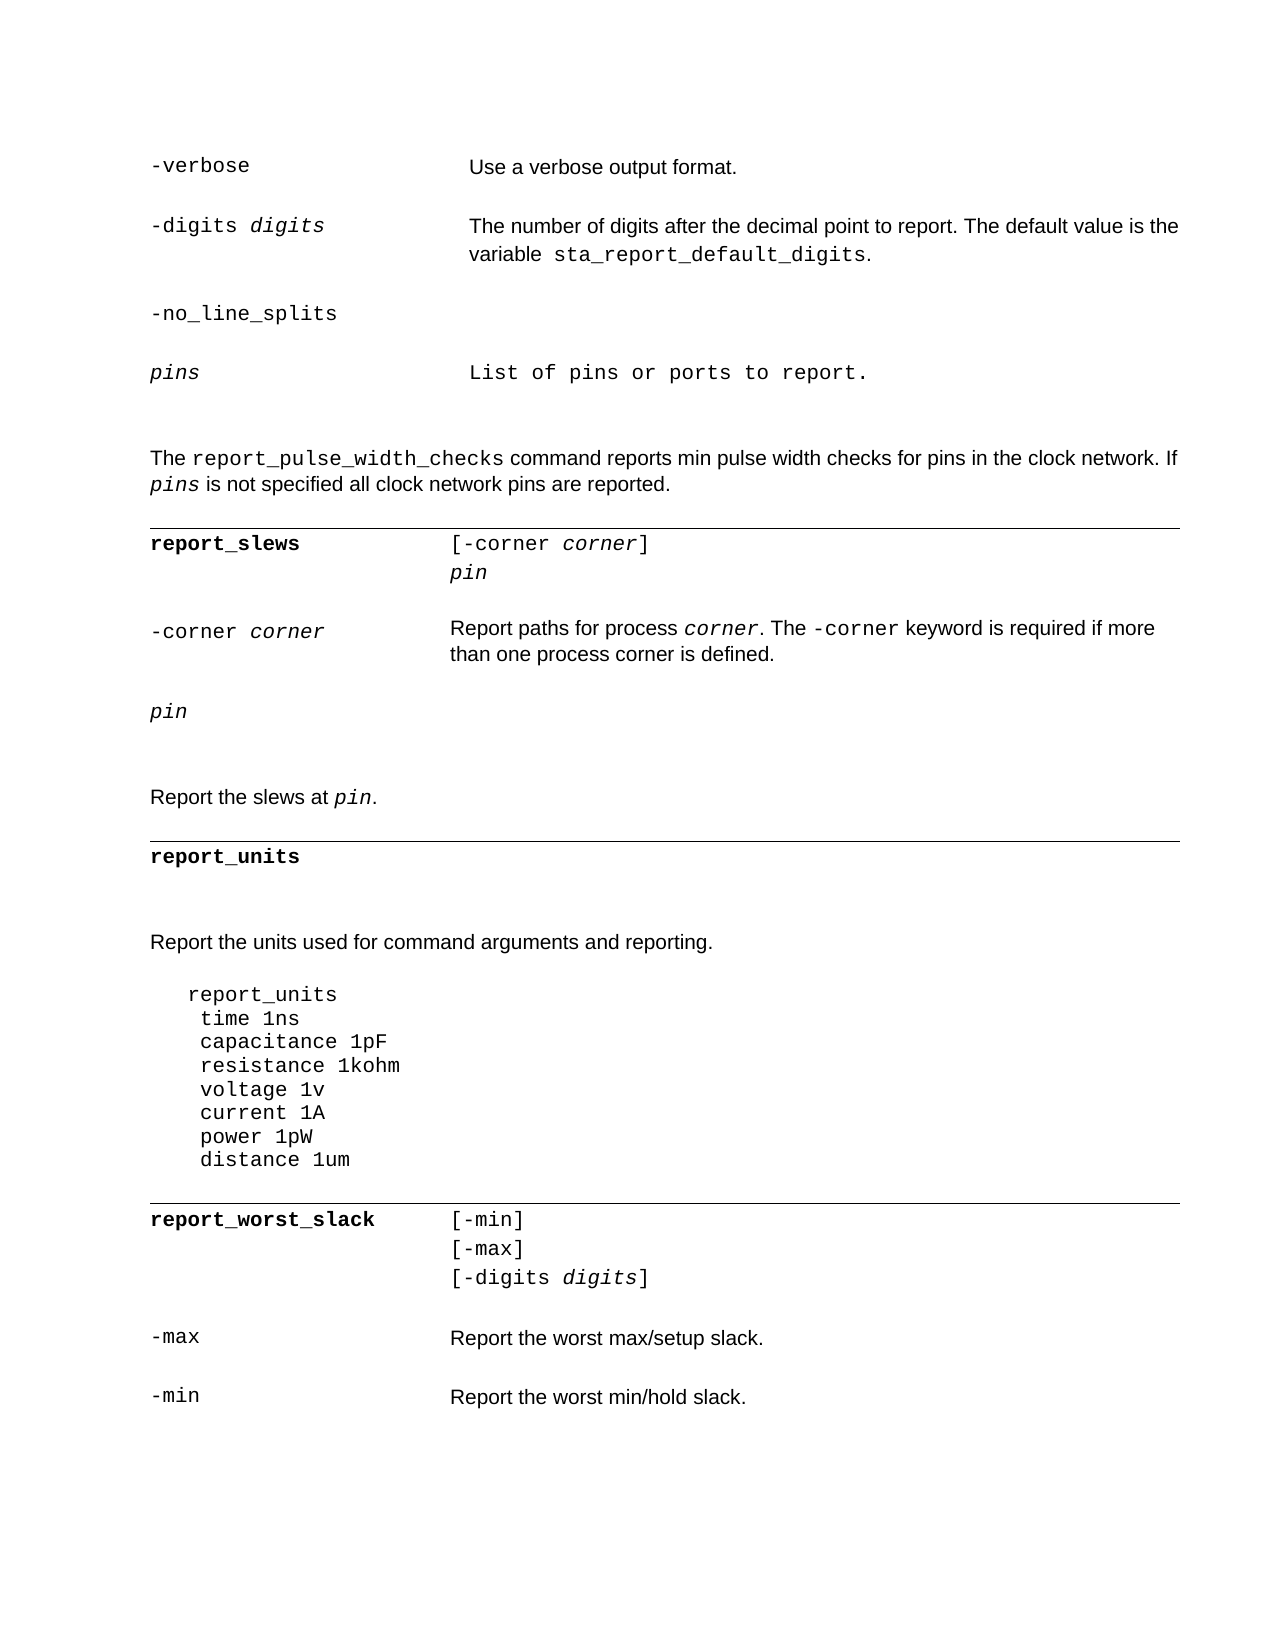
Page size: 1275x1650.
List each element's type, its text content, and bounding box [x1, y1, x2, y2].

table_cell -digits digits [150, 209, 469, 297]
table_cell List of pins or ports to report. [469, 357, 1180, 416]
table_cell Use a verbose output format. [469, 150, 1180, 209]
text Report the slews at pin. [150, 785, 1180, 811]
table_header report_units [150, 842, 450, 900]
text The report_pulse_width_checks command reports min pulse width checks for pins in the clock network. If pins is not specified all clock network pins are reported. [150, 446, 1180, 497]
table_cell Report paths for process corner. The -corner keyword is required if more than one process corner is defined. [450, 616, 1180, 696]
table_cell pins [150, 357, 469, 416]
table_cell -min [150, 1380, 450, 1439]
table_header report_worst_slack [150, 1204, 450, 1321]
table_cell [469, 298, 1180, 357]
table_cell pin [150, 696, 450, 755]
table_header [450, 842, 1180, 900]
table_header [-min] [-max] [-digits digits] [450, 1204, 1180, 1321]
table_cell Report the worst min/hold slack. [450, 1380, 1180, 1439]
table_cell Report the worst max/setup slack. [450, 1321, 1180, 1380]
table_cell The number of digits after the decimal point to report. The default value is the variable sta_report_default_digits. [469, 209, 1180, 297]
table_header report_slews [150, 529, 450, 616]
text report_units time 1ns capacitance 1pF resistance 1kohm voltage 1v current 1A power 1pW distance 1um [187, 984, 1180, 1173]
table_cell -verbose [150, 150, 469, 209]
table_cell -corner corner [150, 616, 450, 696]
table_cell [450, 696, 1180, 755]
table_cell -max [150, 1321, 450, 1380]
table_header [-corner corner] pin [450, 529, 1180, 616]
table_cell -no_line_splits [150, 298, 469, 357]
text Report the units used for command arguments and reporting. [150, 930, 1180, 954]
